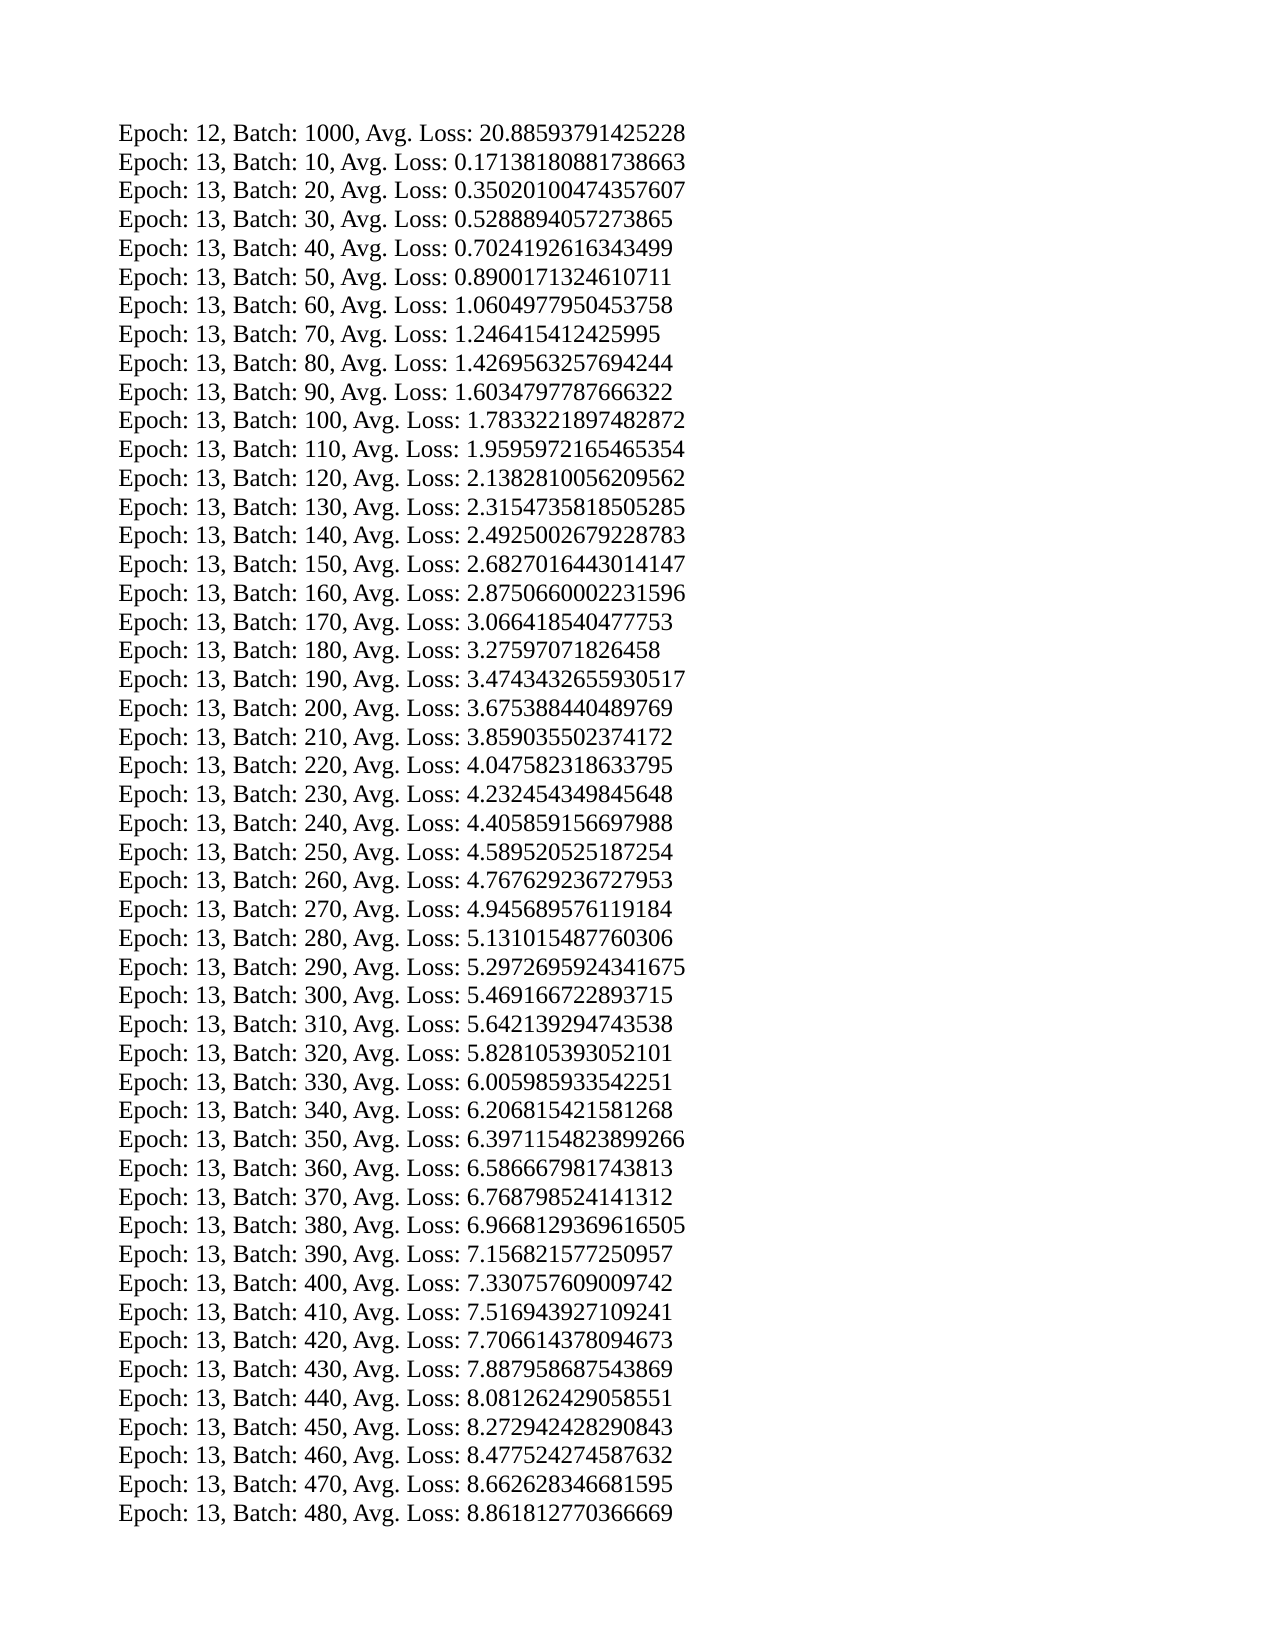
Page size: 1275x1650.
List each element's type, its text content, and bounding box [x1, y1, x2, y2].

text Epoch: 13, Batch: 40, Avg. Loss: 0.7024192616343499 [118, 233, 1157, 262]
text Epoch: 13, Batch: 330, Avg. Loss: 6.005985933542251 [118, 1067, 1157, 1096]
text Epoch: 13, Batch: 340, Avg. Loss: 6.206815421581268 [118, 1096, 1157, 1124]
text Epoch: 13, Batch: 160, Avg. Loss: 2.8750660002231596 [118, 578, 1157, 607]
text Epoch: 13, Batch: 50, Avg. Loss: 0.8900171324610711 [118, 262, 1157, 291]
text Epoch: 13, Batch: 80, Avg. Loss: 1.4269563257694244 [118, 348, 1157, 377]
text Epoch: 13, Batch: 310, Avg. Loss: 5.642139294743538 [118, 1009, 1157, 1038]
text Epoch: 13, Batch: 450, Avg. Loss: 8.272942428290843 [118, 1412, 1157, 1441]
text Epoch: 13, Batch: 260, Avg. Loss: 4.767629236727953 [118, 866, 1157, 894]
text Epoch: 13, Batch: 390, Avg. Loss: 7.156821577250957 [118, 1239, 1157, 1268]
text Epoch: 13, Batch: 350, Avg. Loss: 6.3971154823899266 [118, 1124, 1157, 1153]
text Epoch: 13, Batch: 90, Avg. Loss: 1.6034797787666322 [118, 377, 1157, 406]
text Epoch: 13, Batch: 200, Avg. Loss: 3.675388440489769 [118, 693, 1157, 722]
text Epoch: 13, Batch: 300, Avg. Loss: 5.469166722893715 [118, 981, 1157, 1009]
text Epoch: 13, Batch: 290, Avg. Loss: 5.2972695924341675 [118, 952, 1157, 981]
text Epoch: 13, Batch: 400, Avg. Loss: 7.330757609009742 [118, 1268, 1157, 1297]
text Epoch: 13, Batch: 120, Avg. Loss: 2.1382810056209562 [118, 463, 1157, 492]
text Epoch: 13, Batch: 420, Avg. Loss: 7.706614378094673 [118, 1326, 1157, 1354]
text Epoch: 13, Batch: 60, Avg. Loss: 1.0604977950453758 [118, 291, 1157, 319]
text Epoch: 13, Batch: 220, Avg. Loss: 4.047582318633795 [118, 751, 1157, 779]
text Epoch: 13, Batch: 470, Avg. Loss: 8.662628346681595 [118, 1469, 1157, 1498]
text Epoch: 13, Batch: 360, Avg. Loss: 6.586667981743813 [118, 1153, 1157, 1182]
text Epoch: 13, Batch: 140, Avg. Loss: 2.4925002679228783 [118, 521, 1157, 549]
text Epoch: 13, Batch: 150, Avg. Loss: 2.6827016443014147 [118, 549, 1157, 578]
text Epoch: 13, Batch: 70, Avg. Loss: 1.246415412425995 [118, 319, 1157, 348]
text Epoch: 13, Batch: 380, Avg. Loss: 6.9668129369616505 [118, 1211, 1157, 1239]
text Epoch: 13, Batch: 280, Avg. Loss: 5.131015487760306 [118, 923, 1157, 952]
text Epoch: 13, Batch: 250, Avg. Loss: 4.589520525187254 [118, 837, 1157, 866]
text Epoch: 13, Batch: 180, Avg. Loss: 3.27597071826458 [118, 636, 1157, 664]
text Epoch: 13, Batch: 130, Avg. Loss: 2.3154735818505285 [118, 492, 1157, 521]
text Epoch: 13, Batch: 270, Avg. Loss: 4.945689576119184 [118, 894, 1157, 923]
text Epoch: 13, Batch: 410, Avg. Loss: 7.516943927109241 [118, 1297, 1157, 1326]
text Epoch: 12, Batch: 1000, Avg. Loss: 20.88593791425228 [118, 118, 1157, 147]
text Epoch: 13, Batch: 230, Avg. Loss: 4.232454349845648 [118, 779, 1157, 808]
text Epoch: 13, Batch: 430, Avg. Loss: 7.887958687543869 [118, 1354, 1157, 1383]
text Epoch: 13, Batch: 210, Avg. Loss: 3.859035502374172 [118, 722, 1157, 751]
text Epoch: 13, Batch: 370, Avg. Loss: 6.768798524141312 [118, 1182, 1157, 1211]
text Epoch: 13, Batch: 30, Avg. Loss: 0.5288894057273865 [118, 204, 1157, 233]
text Epoch: 13, Batch: 440, Avg. Loss: 8.081262429058551 [118, 1383, 1157, 1412]
text Epoch: 13, Batch: 100, Avg. Loss: 1.7833221897482872 [118, 406, 1157, 434]
text Epoch: 13, Batch: 480, Avg. Loss: 8.861812770366669 [118, 1498, 1157, 1527]
text Epoch: 13, Batch: 190, Avg. Loss: 3.4743432655930517 [118, 664, 1157, 693]
text Epoch: 13, Batch: 320, Avg. Loss: 5.828105393052101 [118, 1038, 1157, 1067]
text Epoch: 13, Batch: 240, Avg. Loss: 4.405859156697988 [118, 808, 1157, 837]
text Epoch: 13, Batch: 20, Avg. Loss: 0.35020100474357607 [118, 176, 1157, 204]
text Epoch: 13, Batch: 460, Avg. Loss: 8.477524274587632 [118, 1441, 1157, 1469]
text Epoch: 13, Batch: 10, Avg. Loss: 0.17138180881738663 [118, 147, 1157, 176]
text Epoch: 13, Batch: 170, Avg. Loss: 3.066418540477753 [118, 607, 1157, 636]
text Epoch: 13, Batch: 110, Avg. Loss: 1.9595972165465354 [118, 434, 1157, 463]
